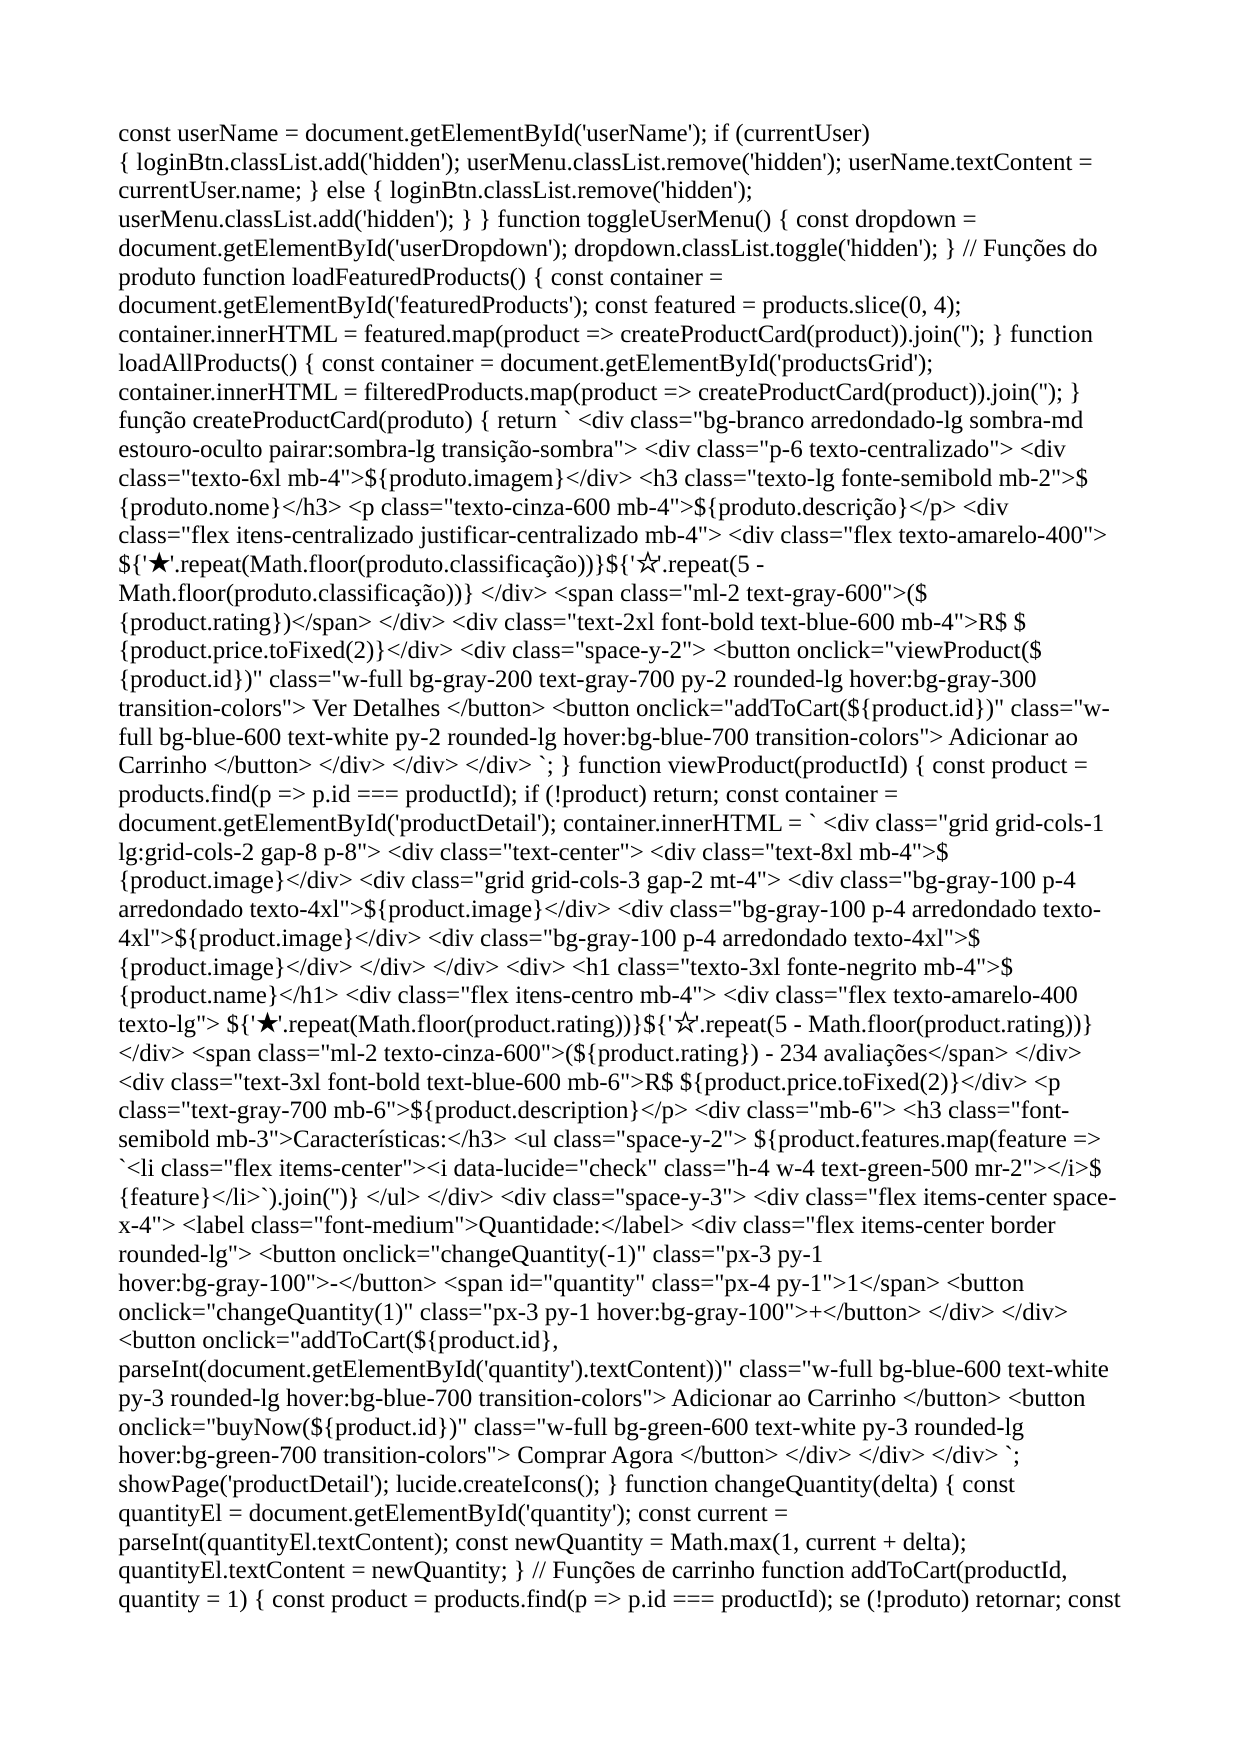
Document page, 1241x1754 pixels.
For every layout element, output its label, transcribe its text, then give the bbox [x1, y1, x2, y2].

text <!DOCTYPE html> <html lang="pt-BR"> <head> <meta charset="UTF-8"> <meta name="viewport" content="width=device-width, initial-scale=1.0"> <title>TechStore - E-commerce Completo</title> <script src="https://cdn.tailwindcss.com"></script> <script src="https://unpkg.com/lucide@latest/dist/umd/lucide.js"></script> <style> .fade-in { animação: fadeIn 0.3s ease-in; } @keyframes fadeIn { de { opacidade: 0; transformação: translateY(10px); } para { opacidade: 1; transformação: translateY(0); } } .slide-in { animação: slideIn 0.3s ease-out; } @keyframes slideIn { de { transformar: traduzirX(100%); } para { transformar: traduzirX(0); } } .cart-badge { animação: salto 0,5s entrada-saída gradual; } @keyframes salto { 0%, 100% { transformar: escala(1); } 50% { transformar: escala(1,2); } } </style> </head> <body class="bg-gray-50"> <!-- Cabeçalho --> <header class="bg-white shadow-md sticky top-0 z-50"> <div class="container mx-auto px-4 py-3"> <div class="flex items-center justify-between"> <div class="flex items-center space-x-4"> <h1 class="text-2xl font-bold text-blue-600 cursor-pointer" onclick="showPage('home')">TechStore</h1> <nav class="hidden md:flex space-x-6"> <a href="#" onclick="showPage('home')" class="text-gray-700 hover:text-blue-600 transition-colors">Início</a> <a href="#" onclick="showPage('products')" class="text-gray-700 hover:text-blue-600 transition-colors">Produtos</a> <a href="#" onclick="showPage('about')" class="text-gray-700 hover:text-blue-600 transition-colors">Sobre</a> <a href="#" onclick="showPage('contact')" class="text-gray-700 hover:text-blue-600 transition-colors">Contato</a> </nav> </div> <div class="flex items-center space-x-4"> <div class="relative"> <input type="text" id="searchInput" placeholder="Buscar produtos..." class="pl-10 pr-4 py-2 border rounded-lg focus:outline-none focus:ring-2 focus:ring-blue-500" onkeyup="searchProducts(event)"> <i data-lucide="search" class="absolute left-3 top-2.5 h-4 w-4 texto-cinza-400"></i> </div> <div class="relativo"> ​​<button onclick="mostrarPágina('carrinho')" class="relativo p-2 texto-cinza-700 hover:texto-azul-600 cores-de-transição"> <i dados-lúcidos="carrinho-de-compras" class="h-6 w-6"></i> <span id="cartBadge" class="absoluto -topo-2 -direita-2 bg-vermelho-500 texto-branco texto-xs arredondado-cheio h-5 w-5 itens flexíveis centralizar justificar-centralizar">0</span> </button> </div> <div class="itens flexíveis centralizar espaço-x-2"> <button id="loginBtn" onclick="mostrarPágina('login')" class="bg-azul-600 texto-branco px-4 py-2 arredondado-lg hover:bg-azul-700 transition-colors">Entrar</button> <button id="userMenu" onclick="toggleUserMenu()" class="hidden bg-gray-200 text-gray-700 px-4 py-2 rounded-lg hover:bg-gray-300 transition-colors"> <span id="userName"></span> </button> <div id="userDropdown" class="hidden absolute right-0 top-12 bg-white shadow-lg rounded-lg py-2 w-48"> <a href="#" onclick="showPage('profile')" class="block px-4 py-2 text-gray-700 hover:bg-gray-100">Meu Perfil</a> <a href="#" onclick="showPage('orders')" class="block px-4 py-2 text-gray-700 hover:bg-gray-100">Meus Pedidos</a> <a href="#" onclick="logout()" class="block px-4 py-2 text-gray-700 hover:bg-gray-100">Sair</a> </div> </div> </div> </div> </div> </div> </header> <!-- Conteúdo principal --> <main id="mainContent" class="min-h-screen"> <!-- Página inicial --> <div id="homePage" class="page"> <!-- Seção Hero --> <section class="bg-gradient-to-r from-blue-600 to-purple-600 text-white py-20"> <div class="container mx-auto px-4 text-center"> <h2 class="text-5xl font-bold mb-6">Tecnologia de Ponta</h2> <p class="text-xl mb-8">Descubra os melhores produtos de tecnologia com preços incríveis</p> <button onclick="showPage('products')" class="bg-white text-blue-600 px-8 py-3 rounded-lg font-semibold hover:bg-gray-100 transition-colors"> Ver Produtos </button> </div> </section> <!-- Produtos em Destaque --> <section class="py-16"> <div class="container mx-auto px-4"> <h3 class="text-3xl font-bold text-center mb-12">Produtos em Destaque</h3> <div id="featuredProducts" class="grid grid-cols-1 md:grid-cols-2 lg:grid-cols-4 gap-8"> <!-- Os produtos serão carregados aqui --> </div> </div> </section> <!-- Recursos --> <section class="bg-white py-16"> <div class="container mx-auto px-4"> <div class="grid grid-cols-1 md:grid-cols-3 gap-8"> <div class="text-center"> <div class="bg-blue-100 w-16 h-16 rounded-full flex items-center justify-center mx-auto mb-4"> <i data-lucide="truck" class="h-8 w-8 text-blue-600"></i> </div> <h4 class="text-xl font-semibold mb-2">Entrega Rápida</h4> <p class="text-gray-600">Receba seus produtos em até 24h</p> </div> <div class="text-center"> <div class="bg-green-100 w-16 h-16 rounded-full flex items-center justify-center mx-auto mb-4"> <i data-lucide="shield-check" class="h-8 w-8 text-green-600"></i> </div> <h4 class="text-xl font-semibold mb-2">Compra Segura</h4> <p class="text-gray-600">Seus dados protegidos com criptografia</p> </div> <div class="text-center"> <div class="bg-purple-100 w-16 h-16 rounded-full flex items-center justify-center mx-auto mb-4"> <i data-lucide="headphones" class="h-8 w-8 text-purple-600"></i> </div> <h4 class="text-xl font-semibold mb-2">Suporte 24 horas por dia, 7 dias por semana</h4> <p class="text-gray-600">Atendimento sempre disponível</p> </div> </div> </div> </section> </div> <!-- Página de Produtos --> <div id="productsPage" class="page hidden"> <div class="container mx-auto px-4 py-8"> <div class="flex flex-col lg:flex-row gap-8"> <!-- Barra lateral de filtros --> <div class="lg:w-1/4"> <div class="bg-white p-6 rounded-lg shadow-md"> <h3 class="text-lg font-semibold mb-4">Filtros</h3> <div class="mb-6"> <h4 class="font-medium mb-2">Categoria</h4> <div class="space-y-2"> <label class="flex items-center"> <input type="checkbox" class="category-filter" value="smartphones" onchange="filterProducts()"> <span class="ml-2">Smartphones</span> </label> <label class="flex items-center"> <input type="checkbox" class="category-filter" value="laptops" onchange="filterProducts()"> <span class="ml-2">Laptops</span> </label> <label class="flex items-center"> <input type="checkbox" class="category-filter" value="acessórios" onchange="filterProducts()"> <span class="ml-2">Acessórios</span> </label> </div> </div> <div class="mb-6"> <h4 class="font-medium mb-2">Faça uma compra</h4> <div class="space-y-2"> <label class="flex items-center"> <input type="radio" name="priceRange" value="0-500" onchange="filterProducts()"> <span class="ml-2">R$ 0 - R$ 500</span> </label> <label class="flex items-center"> <input type="radio" name="priceRange" value="500-1000" onchange="filterProducts()"> <span class="ml-2">R$ 500 - R$ 1.000</span> </label> <label class="flex items-center"> <input type="radio" name="priceRange" value="1000+" onchange="filterProducts()"> <span class="ml-2">R$ 1.000+</span> </label> </div> </div> <button onclick="clearFilters()" class="w-full bg-gray-200 text-gray-700 py-2 rounded-lg hover:bg-gray-300 transition-colors"> Limpar Filtros </button> </div> </div> <!-- Grade de Produtos --> <div class="lg:w-3/4"> <div class="flex justify-between items-center mb-6"> <h2 class="text-2xl font-bold">Todos os Produtos</h2> <select id="sortSelect" onchange="sortProducts()" class="border rounded-lg px-3 py-2"> <option value="name">Ordenar por Nome</option> <option value="price-low">Menor Preço</option> <option value="price-high">Maior Preço</option> <option value="rating">Melhor Avaliação</option> </select> </div> <div id="productsGrid" class="grid grid-cols-1 md:grid-cols-2 lg:grid-cols-3 gap-6"> <!-- Os produtos serão carregados aqui --> </div> </div> </div> </div> </div> <!-- Página de Detalhes do Produto --> <div id="productDetailPage" class="page hidden"> <div class="container mx-auto px-4 py-8"> <div id="productDetail" class="bg-white rounded-lg shadow-md overflow-hidden"> <!-- O conteúdo de detalhes do produto será carregado aqui --> </div> </div> </div> <!-- Página do carrinho --> <div id="cartPage" class="page hidden"> <div class="container mx-auto px-4 py-8"> <h2 class="text-3xl font-bold mb-8">Seu carrinho</h2> <div class="grid grid-cols-1 lg:grid-cols-3 gap-8"> <div class="lg:col-span-2"> <div id="cartItems" class="space-y-4"> <!-- Os itens do carrinho serão carregados aqui --> </div> </div> <div class="lg:col-span-1"> <div class="bg-white p-6 rounded-lg shadow-md"> <h3 class="text-xl font-semibold mb-4">Resumo do pedido</h3> <div class="space-y-2 mb-4"> <div class="flex justify-between"> <span>Subtotal:</span> <span id="cartSubtotal">R$ 0,00</span> </div> <div class="flex justify-between"> <span>Frete:</span> <span id="cartFrete">R$ 0,00</span> </div> <hr> <div class="flex justify-between font-semibold text-lg"> <span>Total:</span> <span id="cartTotal">R$ 0,00</span> </div> </div> <button onclick="showPage('checkout')" class="w-full bg-blue-600 text-white py-3 rounded-lg hover:bg-blue-700 transition-colors"> Finalizar Compra </button> </div> </div> </div> </div> </div> </div> <!-- Página de Checkout --> <div id="checkoutPage" class="page hidden"> <div class="container mx-auto px-4 py-8"> <h2 class="text-3xl font-bold mb-8">Finalizar Compra</h2> <div class="grid grid-cols-1 lg:grid-cols-2 gap-8"> <div> <form id="checkoutForm" class="space-y-6"> <div class="bg-white p-6 rounded-lg shadow-md"> <h3 class="text-xl font-semibold mb-4">Dados de Entrega</h3> <div class="grid grid-cols-1 md:grid-cols-2 gap-4"> <input type="text" placeholder="Nome Completo" required class="border rounded-lg px-3 py-2"> <input type="email" placeholder="E-mail" required class="border rounded-lg px-3 py-2"> <input type="tel" placeholder="Telefone" required class="border rounded-lg px-3 py-2"> <input type="text" placeholder="CEP" required class="border rounded-lg px-3 py-2"> <input type="text" placeholder="Endereço" require class="md:col-span-2 border rounded-lg px-3 py-2"> <input type="text" placeholder="Cidade" required class="border rounded-lg px-3 py-2"> <input type="text" placeholder="Estado" required class="border rounded-lg px-3 py-2"> </div> </div> <div class="bg-white p-6 rounded-lg shadow-md"> <h3 class="text-xl font-semibold mb-4">Forma de Pagamento</h3> <div class="space-y-3"> <label class="flex items-center"> <input type="radio" name="payment" value="credit" checked> <span class="ml-2">Cartão de Crédito</span> </label> <label class="flex items-center"> <input type="radio" name="payment" value="debit"> <span class="ml-2">Cartão de Débito</span> </label> <label class="flex items-center"> <input type="radio" name="payment" value="pix"> <span class="ml-2">PIX</span> </label> </div> </div> </div> </form> </div> <div> <div class="bg-white p-6 rounded-lg shadow-md"> <h3 class="text-xl font-semibold mb-4">Resumo do Pedido</h3> <div id="checkoutSummary"> <!-- O resumo do pedido será carregado aqui --> </div> <button onclick="processOrder()" class="w-full bg-green-600 text-white py-3 rounded-lg hover:bg-green-700 transition-colors mt-4"> Confirmar Pedido </button> </div> </div> </div> </div> </div> </div> <!-- Página de login --> <div id="loginPage" class="page hidden"> <div class="min-h-screen flex items-center justify-center bg-gray-50"> <div class="max-w-md w-full space-y-8"> <div class="text-center"> <h2 class="text-3xl font-bold text-gray-900">Entrar na sua conta</h2> <p class="mt-2 text-gray-600">Ou <a href="#" onclick="showPage('register')" class="text-blue-600 hover:text-blue-500">crie uma nova conta</a></p> </div> <form id="loginForm" class="mt-8 space-y-6" onsubmit="handleLogin(event)"> <div class="space-y-4"> <input type="email" required placeholder="Email" class="w-full px-3 py-2 borda borda-cinza-300 arredondado-lg foco:contorno-nenhum foco:anel-2 foco:anel-azul-500"> <input type="senha" obrigatório espaço reservado="Senha" class="w-full px-3 py-2 borda borda-cinza-300 arredondado-lg foco:contorno-nenhum foco:anel-2 foco:anel-azul-500"> </div> <button type="submit" class="w-full bg-azul-600 texto-branco py-2 arredondado-lg hover:bg-azul-700 cores-de-transição"> Entrar </button> </form> </div> </div> </div> <!-- Registrar Página --> <div id="registerPage" class="page hidden"> <div class="min-h-screen flex items-center justify-center bg-cinza-50"> <div class="max-w-md w-full space-y-8"> <div class="text-center"> <h2 class="text-3xl font-bold text-gray-900">Criar nova conta</h2> <p class="mt-2 text-gray-600">Ou <a href="#" onclick="showPage('login')" class="text-blue-600 hover:text-blue-500">faça login</a></p> </div> <form id="registerForm" class="mt-8 space-y-6" onsubmit="handleRegister(event)"> <div class="space-y-4"> <input type="text" required placeholder="Nome completo" class="w-full px-3 py-2 border border-gray-300 rounded-lg focus:outline-none focus:ring-2 focus:ring-blue-500"> <input type="email" required placeholder="Email" class="w-full px-3 py-2 border border-gray-300 rounded-lg focus:outline-none focus:ring-2 focus:ring-blue-500"> <input type="password" required placeholder="Senha" class="w-full px-3 py-2 border border-gray-300 rounded-lg focus:outline-none focus:ring-2 focus:ring-blue-500"> <input type="password" required placeholder="Confirmar senha" class="w-full px-3 py-2 border border-gray-300 rounded-lg focus:outline-none focus:ring-2 focus:ring-blue-500"> </div> <button type="submit" class="w-full bg-blue-600 text-white py-2 rounded-lg hover:bg-blue-700 transition-colors"> Criar Conta </button> </form> </div> </div> </div> <!-- Página de Perfil --> <div id="profilePage" class="page hidden"> <div class="container mx-auto px-4 py-8"> <h2 class="text-3xl font-bold mb-8">Meu Perfil</h2> <div class="grid grid-cols-1 lg:grid-cols-3 gap-8"> <div class="lg:col-span-2"> <div class="bg-white p-6 rounded-lg shadow-md"> <h3 class="text-xl font-semibold mb-4">Informações Pessoais</h3> <form id="profileForm" class="space-y-4"> <div class="grid grid-cols-1 md:grid-cols-2 gap-4"> <input type="text" placeholder="Nome" class="border arredondado-lg px-3 py-2"> <input type="email" placeholder="Email" class="border arredondado-lg px-3 py-2"> <input type="tel" placeholder="Telefone" class="border arredondado-lg px-3 py-2"> <input type="date" placeholder="Data de nascimento" class="border arredondado-lg px-3 py-2"> </div> <button type="submit" class="bg-blue-600 text-white px-6 py-2 arredondado-lg hover:bg-blue-700 transition-colors"> Salvar Alterações </button> </form> </div> </div> <div> <div class="bg-white p-6 rounded-lg shadow-md"> <h3 class="text-xl font-semibold mb-4">Estatísticas</h3> <div class="space-y-3"> <div class="flex justify-between"> <span>Pedidos realizados:</span> <span class="font-semibold">12</span> </div> <div class="flex justify-between"> <span>Gasto total:</span> <span class="font-semibold">R$ 2.450,00</span> </div> <div class="flex justify-between"> <span>Membro desde:</span> <span class="font-semibold">Janeiro de 2024</span> </div> </div> </div> </div> </div> </div> </div> <!-- Página de Pedidos --> <div id="ordersPage" class="page hidden"> <div class="container mx-auto px-4 py-8"> <h2 class="text-3xl font-bold mb-8">Meus Pedidos</h2> <div id="ordersList" class="space-y-4"> <!-- Os pedidos serão carregados aqui --> </div> </div> </div> <!-- Página Sobre --> <div id="aboutPage" class="page hidden"> <div class="container mx-auto px-4 py-8"> <div class="max-w-4xl mx-auto"> <h2 class="text-4xl font-bold text-center mb-8">Sobre a TechStore</h2> <div class="bg-white rounded-lg shadow-md p-8"> <p class="text-lg text-gray-700 mb-6"> A TechStore é uma empresa líder no mercado de tecnologia, oferecendo os melhores produtos com qualidade garantida e preços competitivos. Desde 2020, temos o compromisso de trazer inovação e tecnologia de ponta para nossos clientes.</p> <div class="grid grid-cols-1 md:grid-cols-3 gap-8 mt-8"> <div class="text-center"> <div class="text-3xl font-bold text-blue-600 mb-2">Mais de 50 mil</div> <div class="text-gray-600">Clientes Satisfeitos</div> </div> <div class="text-center"> <div class="text-3xl font-bold text-blue-600 mb-2">Mais de 1000</div> <div class="text-gray-600">Produtos Disponíveis</div> </div> <div class="text-center"> <div class="text-3xl font-bold text-blue-600 mb-2">24 horas por dia, 7 dias por semana</div> <div class="text-gray-600">Suporte Técnico</div> </div> </div> </div> </div> </div> </div> </div> </div> <!-- Página de contato --> <div id="contactPage" class="page hidden"> <div class="container mx-auto px-4 py-8"> <h2 class="text-3xl font-bold text-center mb-8">Entrar em contato</h2> <div class="grid grid-cols-1 lg:grid-cols-2 gap-8"> <div class="bg-white p-6 rounded-lg shadow-md"> <h3 class="text-xl font-semibold mb-4">Enviar uma mensagem</h3> <form id="contactForm" class="space-y-4" onsubmit="handleContact(event)"> <input type="text" placeholder="Nome" required class="w-full border rounded-lg px-3 py-2"> <input type="email" placeholder="Email" required class="w-full border rounded-lg px-3 py-2"> <input type="text" placeholder="Assunto" obrigatório class="w-full border rounded-lg px-3 py-2"> <textarea placeholder="Mensagem" rows="5" obrigatório class="w-full border rounded-lg px-3 py-2"></textarea> <button type="submit" class="bg-blue-600 text-white px-6 py-2 rounded-lg hover:bg-blue-700 transition-colors"> Enviar Mensagem </button> </form> </div> <div class="bg-white p-6 rounded-lg shadow-md"> <h3 class="text-xl font-semibold mb-4">Informações de Contato</h3> <div class="space-y-4"> <div class="flex items-center"> <i data-lucide="map-pin" class="h-5 w-5 text-blue-600 mr-3"></i> <span>Rua da Tecnologia, 123 - São Paulo, SP</span> </div> <div class="flex items-center"> <i data-lucide="phone" class="h-5 w-5 text-blue-600 mr-3"></i> <span>(11) 9999-9999</span> </div> <div class="flex items-center"> <i data-lucide="mail" class="h-5 w-5 text-blue-600 mr-3"></i> <span>contato@techstore.com</span> </div> <div class="flex items-center"> <i data-lucide="clock" class="h-5 w-5 text-blue-600 mr-3"></i> <span>Seg-Sex: 9h às 18h</span> </div> </div> </div> </div> </div> </div> </div> </main> <!-- Footer --> <footer class="bg-gray-800 text-white py-12"> <div class="container mx-auto px-4"> <div class="grid grid-cols-1 md:grid-cols-4 gap-8"> <div> <h3 class="text-xl font-bold mb-4">TechStore</h3> <p class="text-gray-400">Sua loja de tecnologia de confiança</p> </div> <div> <h4 class="font-semibold mb-4">Links Rápidos</h4> <ul class="space-y-2 text-gray-400"> <li><a href="#" onclick="showPage('home')" class="hover:text-white">Início</a></li> <li><a href="#" onclick="showPage('products')" class="hover:text-white">Produtos</a></li> <li><a href="#" onclick="showPage('about')" class="hover:text-white">Sobre</a></li> <li><a href="#" onclick="showPage('contact')" class="hover:text-white">Contato</a></li> </ul> </div> <div> <h4 class="font-semibold mb-4">Categorias</h4> <ul class="space-y-2 text-gray-400"> <li><a href="#" class="hover:text-white">Smartphones</a></li> <li><a href="#" class="hover:text-white">Laptops</a></li> <li><a href="#" class="hover:text-white">Acessórios</a></li> <li><a href="#" class="hover:text-white">Jogos</a></li> </ul> </div> <div> <h4 class="font-semibold mb-4">Contato</h4> <ul class="space-y-2 text-gray-400"> <li>(11) 9999-9999</li> <li>contato@techstore.com</li> <li>São Paulo, SP</li> </ul> </div> </div> <div class="border-t border-gray-700 mt-8 pt-8 text-center text-gray-400"> <p>© 2024 TechStore. Todos os direitos reservados.</p> </div> </div> </footer> <!-- Notificação Toast --> <div id="toast" class="fixed top-4 right-4 bg-green-500 text-white px-6 py-3 rounded-lg shadow-lg transform translate-x-full transition-transform duration-300 z-50"> <span id="toastMessage"></span> </div> <script> // Exemplo de dados do produto const products = [ { id: 1, nome: "iPhone 15 Pro", preço: 1299,99, categoria: "smartphones", imagem: "📱", classificação: 4,8, descrição: "O mais avançado iPhone com chip A17 Pro e câmera profissional.", características: ["Chip A17 Pro", "Câmera 48MP", "Tela Super Retina XDR", "5G"] }, { id: 2, nome: "MacBook Air M2", preço: 1899,99, categoria: "laptops",imagem: "💻", classificação: 4,9, descrição: "Ultrabook poderoso com chip M2 da Apple.", características: ["Chip M2", "13,6 polegadas", "18h de bateria", "8GB RAM"] }, { id: 3, nome: "AirPods Pro", preço: 349,99, categoria: "acessorios", imagem: "🎧", classificação: 4,7, descrição: "Fones sem fio com cancelamento ativo de ruído. 3", "Câmera 200MP", "Tela Dynamic AMOLED", "Galaxy AI"] }, { id: 5, nome: "Dell XPS 13", preço: 1599,99, categoria: "laptops", imagem: "💻", classificação: 4,5, descrição: "Notebook ultrafino com desempenho excepcional.", características: ["Intel Core i7", "13,4 polegadas", "16GB RAM", "512GB SSD"] }, { id: 6, nome: "Apple Watch Series 9", preço: 499,99, categoria: "acessorios", imagem: "⌚", classificação: 4,8, descrição: "Smartwatch mais avançado da Apple.", características: ["Chip S9", "Tela Always-On", "GPS", "Monitoramento de saúde"] } ]; // Estado do aplicativo let currentUser = JSON.parse(localStorage.getItem('currentUser')) || null; let cart = JSON.parse(localStorage.getItem('cart')) || []; let orders = JSON.parse(localStorage.getItem('orders')) || []; let filteredProducts = [...products]; // Inicializar aplicativo document.addEventListener('DOMContentLoaded', function() { lucide.createIcons(); updateCartBadge(); updateUserInterface(); loadFeaturedProducts(); loadAllProducts(); showPage('home'); }); // Navegação de página function showPage(pageId) { // Ocultar todas as páginas document.querySelectorAll('.page').forEach(page => { page.classList.add('hidden'); }); // Mostrar a página selecionada const targetPage = document.getElementById(pageId + 'Page'); if (targetPage) { targetPage.classList.remove('hidden'); targetPage.classList.add('fade-in'); // Carregar conteúdo específico da página switch(pageId) { case 'cart': loadCartItems(); break; case 'checkout': loadCheckoutSummary(); break; case 'orders': loadOrders(); break; case 'products': loadAllProducts(); break; } } } // Função de autenticação do usuário handleLogin(event) { event.preventDefault(); const formData = new FormData(event.target); const email = formData.get('email') || event.target.querySelector('input[type="email"]').value; const password = formData.get('password') || event.target.querySelector('input[type="password"]').value; // Simula login (no aplicativo real, seria uma chamada de API) const user = { id: 1, name: "João Silva", email: email }; currentUser = user; localStorage.setItem('currentUser', JSON.stringify(user)); updateUserInterface(); showToast('Login realizado com sucesso!'); showPage('home'); } function handleRegister(event) { event.preventDefault(); const inputs = event.target.querySelectorAll('input'); const name = inputs[0].value; const email = inputs[1].value; const password = inputs[2].value; const confirmPassword = inputs[3].value; if (password !== confirmPassword) { showToast('Senhas não coincidem!', 'error'); return; } // Simular cadastro const user = { id: Date.now(), name: name, email: email }; currentUser = user; localStorage.setItem('currentUser', JSON.stringify(user)); updateUserInterface(); showToast('Conta criada com sucesso!'); showPage('home'); } function logout() { currentUser = null; localStorage.removeItem('currentUser'); updateUserInterface(); showToast('Logout realizado com sucesso!'); showPage('home'); } function updateUserInterface() { const loginBtn = document.getElementById('loginBtn'); const userMenu = document.getElementById('userMenu'); const userName = document.getElementById('userName'); if (currentUser) { loginBtn.classList.add('hidden'); userMenu.classList.remove('hidden'); userName.textContent = currentUser.name; } else { loginBtn.classList.remove('hidden'); userMenu.classList.add('hidden'); } } function toggleUserMenu() { const dropdown = document.getElementById('userDropdown'); dropdown.classList.toggle('hidden'); } // Funções do produto function loadFeaturedProducts() { const container = document.getElementById('featuredProducts'); const featured = products.slice(0, 4); container.innerHTML = featured.map(product => createProductCard(product)).join(''); } function loadAllProducts() { const container = document.getElementById('productsGrid'); container.innerHTML = filteredProducts.map(product => createProductCard(product)).join(''); } função createProductCard(produto) { return ` <div class="bg-branco arredondado-lg sombra-md estouro-oculto pairar:sombra-lg transição-sombra"> <div class="p-6 texto-centralizado"> <div class="texto-6xl mb-4">${produto.imagem}</div> <h3 class="texto-lg fonte-semibold mb-2">${produto.nome}</h3> <p class="texto-cinza-600 mb-4">${produto.descrição}</p> <div class="flex itens-centralizado justificar-centralizado mb-4"> <div class="flex texto-amarelo-400"> ${'★'.repeat(Math.floor(produto.classificação))}${'☆'.repeat(5 - Math.floor(produto.classificação))} </div> <span class="ml-2 text-gray-600">(${product.rating})</span> </div> <div class="text-2xl font-bold text-blue-600 mb-4">R$ ${product.price.toFixed(2)}</div> <div class="space-y-2"> <button onclick="viewProduct(${product.id})" class="w-full bg-gray-200 text-gray-700 py-2 rounded-lg hover:bg-gray-300 transition-colors"> Ver Detalhes </button> <button onclick="addToCart(${product.id})" class="w-full bg-blue-600 text-white py-2 rounded-lg hover:bg-blue-700 transition-colors"> Adicionar ao Carrinho </button> </div> </div> </div> `; } function viewProduct(productId) { const product = products.find(p => p.id === productId); if (!product) return; const container = document.getElementById('productDetail'); container.innerHTML = ` <div class="grid grid-cols-1 lg:grid-cols-2 gap-8 p-8"> <div class="text-center"> <div class="text-8xl mb-4">${product.image}</div> <div class="grid grid-cols-3 gap-2 mt-4"> <div class="bg-gray-100 p-4 arredondado texto-4xl">${product.image}</div> <div class="bg-gray-100 p-4 arredondado texto-4xl">${product.image}</div> <div class="bg-gray-100 p-4 arredondado texto-4xl">${product.image}</div> </div> </div> <div> <h1 class="texto-3xl fonte-negrito mb-4">${product.name}</h1> <div class="flex itens-centro mb-4"> <div class="flex texto-amarelo-400 texto-lg"> ${'★'.repeat(Math.floor(product.rating))}${'☆'.repeat(5 - Math.floor(product.rating))} </div> <span class="ml-2 texto-cinza-600">(${product.rating}) - 234 avaliações</span> </div> <div class="text-3xl font-bold text-blue-600 mb-6">R$ ${product.price.toFixed(2)}</div> <p class="text-gray-700 mb-6">${product.description}</p> <div class="mb-6"> <h3 class="font-semibold mb-3">Características:</h3> <ul class="space-y-2"> ${product.features.map(feature => `<li class="flex items-center"><i data-lucide="check" class="h-4 w-4 text-green-500 mr-2"></i>${feature}</li>`).join('')} </ul> </div> <div class="space-y-3"> <div class="flex items-center space-x-4"> <label class="font-medium">Quantidade:</label> <div class="flex items-center border rounded-lg"> <button onclick="changeQuantity(-1)" class="px-3 py-1 hover:bg-gray-100">-</button> <span id="quantity" class="px-4 py-1">1</span> <button onclick="changeQuantity(1)" class="px-3 py-1 hover:bg-gray-100">+</button> </div> </div> <button onclick="addToCart(${product.id}, parseInt(document.getElementById('quantity').textContent))" class="w-full bg-blue-600 text-white py-3 rounded-lg hover:bg-blue-700 transition-colors"> Adicionar ao Carrinho </button> <button onclick="buyNow(${product.id})" class="w-full bg-green-600 text-white py-3 rounded-lg hover:bg-green-700 transition-colors"> Comprar Agora </button> </div> </div> </div> `; showPage('productDetail'); lucide.createIcons(); } function changeQuantity(delta) { const quantityEl = document.getElementById('quantity'); const current = parseInt(quantityEl.textContent); const newQuantity = Math.max(1, current + delta); quantityEl.textContent = newQuantity; } // Funções de carrinho function addToCart(productId, quantity = 1) { const product = products.find(p => p.id === productId); se (!produto) retornar; const existingItem = cart.find(item => item.id === productId); se (existingItem) { existingItem.quantity += quantity; } senão { cart.push({ id: productId, nome: product.name, preço: product.price, imagem: product.image, quantidade: quantidade }); } localStorage.setItem('cart', JSON.stringify(cart)); updateCartBadge(); showToast(`${product.name} adicionado ao carrinho!`); } function removeFromCart(productId) { cart = cart.filter(item => item.id !== productId); localStorage.setItem('cart', JSON.stringify(cart)); updateCartBadge(); loadCartItems(); showToast('Item removido do carrinho!'); } function updateCartQuantity(productId, quantity) { const item = cart.find(item => item.id === productId); if (item) { item.quantity = Math.max(1, quantity); localStorage.setItem('cart', JSON.stringify(cart)); updateCartBadge(); loadCartItems(); } } function updateCartBadge() { const badge = document.getElementById('cartBadge'); const totalItems = carrinho.reduce((soma, item) => soma + item.quantidade, 0); badge.textContent = totalItems; badge.classList.add('emblema-do-carrinho'); setTimeout(() => badge.classList.remove('emblema-do-carrinho'), 500); } function loadCartItems() { const container = document.getElementById('itens-do-carrinho'); const subtotalEl = document.getElementById('subtotal-do-carrinho'); const shippingEl = document.getElementById('envio-do-carrinho'); const totalEl = document.getElementById('total-do-carrinho'); if (cart.length === 0) { container.innerHTML = ` <div class="text-center py-8"> <div class="text-6xl mb-4">🛒</div> <h3 class="text-xl font-semibold mb-2">Seu carrinho está vazio</h3> <p class="text-gray-600 mb-4">Adicione alguns produtos incríveis!</p> <button onclick="showPage('products')" class="bg-blue-600 text-white px-6 py-2 rounded-lg hover:bg-blue-700 transition-colors"> Ver Produtos </button> </div> `; subtotalEl.textContent = 'R$ 0,00'; shippingEl.textContent = 'R$ 0,00'; totalEl.textContent = 'R$ 0,00'; return; } container.innerHTML = carrinho.mapa(item => ` <div class="bg-branco p-4 arredondado-lg sombra-md"> <div class="flex itens-centro espaço-x-4"> <div class="texto-4xl">${item.image}</div> <div class="flex-1"> <h3 class="font-semibold">${item.nome}</h3> <p class="texto-cinza-600">R$ ${item.preço.para Corrigido(2)}</p> </div> <div class="flex items-center space-x-2"> <button onclick="updateCartQuantity(${item.id}, ${item.quantity - 1})" class="bg-gray-200 px-2 py-1 arredondado hover:bg-gray-300">-</button> <span class="px-3">${item.quantity}</span> <button onclick="updateCartQuantity(${item.id}, ${item.quantity + 1})" class="bg-gray-200 px-2 py-1 arredondado hover:bg-gray-300">+</button> </div> <div class="text-lg font-semibold">R$ ${(item.price * item.quantity).paraCorrigido(2)}</div> <button onclick="removeFromCart(${item.id})" class="text-red-500 hover:text-red-700"> <i data-lucide="trash-2" class="h-5 w-5"></i> </button> </div> </div> `).join(''); const subtotal = cart.reduce((soma, item) => soma + (item.preço * item.quantidade), 0); const frete = subtotal > 500 ? 0 : 50; const total = subtotal + frete; subtotalEl.textContent = `R$ ${subtotal.toFixed(2)}`; shippingEl.textContent = frete === 0 ? 'Grátis': `R$ ${shipping.toFixed(2)}`; totalEl.textContent = `R$ ${total.toFixed(2)}`; lucide.createIcons(); } function buyNow(productId) { addToCart(productId); showPage('checkout'); } // Funções de checkout function loadCheckoutSummary() { const container = document.getElementById('checkoutSummary'); const subtotal = cart.reduce((sum, item) => sum + (item.price * item.quantity), 0); const shipping = subtotal > 500 ? 0 : 50; const total = subtotal + shipping; container.innerHTML = ` <div class="space-y-3"> ${cart.map(item => ` <div class="flex justify-between"> <span>${item.name} x${item.quantity}</span> <span>R$ ${(item.price * item.quantity).toFixed(2)}</span> </div> `).join('')} <hr> <div class="flex justify-between"> <span>Subtotal:</span> <span>R$ ${subtotal.toFixed(2)}</span> </div> <div class="flex justify-between"> <span>Frete:</span> <span>${shipping === 0 ? 'Grátis' : `R$ ${shipping.toFixed(2)}`}</span> </div> <hr> <div class="flex justify-between font-semibold text-lg"> <span>Total:</span> <span>R$ ${total.toFixed(2)}</span> </div> </div> `; } function processOrder() { if (!currentUser) { showToast('Faça login para finalizar a compra!', 'error'); showPage('login'); return; } if (cart.length === 0) { showToast('Seu carrinho está vazio!', 'error'); return; } // Simular processamento de pedidos const order = { id: Date.now(), date: new Date().toLocaleDateString('pt-BR'), items: [...cart], total: cart.reduce((sum, item) => sum + (item.price * item.quantity), 0) + (cart.reduce((sum, item) => sum + (item.price * item.quantity), 0) > 500 ? 0 : 50), status: 'Confirmado' }; orders.push(order); localStorage.setItem('orders', JSON.stringify(orders)); // Limpar carrinho cart = []; localStorage.setItem('cart', JSON.stringify(cart)); updateCartBadge(); showToast('Pedido realizado com sucesso!'); showPage('orders'); } // Funções de pedidos function loadOrders() { const container = document.getElementById('ordersList'); if (orders.length === 0) { container.innerHTML = ` <div class="text-center py-8"> <div class="text-6xl mb-4">📦</div> <h3 class="text-xl font-semibold mb-2">Nenhum pedido encontrado</h3> <p class="text-gray-600 mb-4">Faça seu primeiro pedido!</p> <button onclick="showPage('products')" class="bg-blue-600 text-white px-6 py-2 rounded-lg hover:bg-blue-700 transition-colors"> Ver Produtos </button> </div> `; return; } container.innerHTML = orders.mapa(pedido => ` <div class="bg-branco p-6 arredondado-lg sombra-md"> <div class="flex justificar-entre itens-início mb-4"> <div> <h3 class="texto-lg fonte-semibold">Pedido #${order.id}</h3> <p class="texto-cinza-600">Dados: ${order.date}</p> </div> <span class="bg-verde-100 texto-verde-800 px-3 py-1 arredondado-texto completo-sm">${order.status}</span> </div> <div class="espaço-y-2 mb-4"> ${order.items.map(item => ` <div class="flex justificar-entre itens"> <span>${item.nome} x${item.quantidade}</span> <span>R$ ${(item.preço * item.quantidade).paraFixado(2)}</span> </div> `).join('')} </div> <div class="border-t pt-4"> <div class="flex justify-between font-semibold"> <span>Total:</span> <span>R$ ${order.total.toFixed(2)}</span> </div> </div> </div> `).join(''); } // Funções de pesquisa e filtro function searchProducts(event) { if (event.key === 'Enter' || event.type === 'input') { const query = event.target.value.toLowerCase(); filteredProducts = products.filter(product => product.name.toLowerCase().includes(query) || product.description.toLowerCase().includes(query) ); loadAllProducts(); } } função filterProducts() { const categoryFilters = Array.from(document.querySelectorAll('.category-filter:checked')).map(cb => cb.value); const priceRange = document.querySelector('input[name="priceRange"]:checked')?.value; filteredProducts = produtos.filter(produto => { const categoryMatch = categoryFilters.length === 0 || categoryFilters.includes(produto.categoria); deixe priceMatch = true; se (priceRange) { se (priceRange === '0-500') priceMatch = produto.preço <= 500; senão se (priceRange === '500-1000') priceMatch = produto.preço > 500 && produto.preço <= 1000; senão se (priceRange === '1000+') priceMatch = produto.preço > 1000; } retornar categoryMatch && priceMatch; }); loadAllProducts(); } função clearFilters() { document.querySelectorAll('.category-filter').forEach(cb => cb.checked = false); document.querySelectorAll('input[name="priceRange"]').forEach(rb => rb.checked = false); filteredProducts = [...products]; loadAllProducts(); } função sortProducts() { const sortBy = document.getElementById('sortSelect').value; switch(sortBy) { caso 'nome': filteredProducts.sort((a, b) => a.nome.localeCompare(b.nome)); quebra; caso 'preço-baixo': filteredProducts.sort((a, b) => a.preço - b.preço); quebra; case 'price-high': filteredProducts.sort((a, b) => b.price - a.price); break; case 'rating': filteredProducts.sort((a, b) => b.rating - a.rating); break; } loadAllProducts(); } // Formulário de contato function handleContact(event) { event.preventDefault(); showToast('Mensagem enviada com sucesso! Entraremos em contato em breve.'); event.target.reset(); } // Funções utilitárias function showToast(message, type = 'success') { const toast = document.getElementById('toast'); const toastMessage = document.getElementById('toastMessage'); toastMessage.textContent = message; toast.className = `fixed top-4 right-4 px-6 py-3 rounded-lg shadow-lg transform transition-transform duration-300 z-50 ${ type === 'error' ? 'bg-red-500' : 'bg-green-500' } text-white`; // Mostrar toast toast.style.transform = 'translateX(0)'; // Ocultar toast após 3 segundos setTimeout(() => { toast.style.transform = 'translateX(100%)'; }, 3000); } // Fecha menus suspensos ao clicar fora de document.addEventListener('click', function(event) { const userMenu = document.getElementById('userMenu'); const userDropdown = document.getElementById('userDropdown'); if (!userMenu.contains(event.target)) { userDropdown.classList.add('hidden'); } }); </script> <script>(function(){function c(){var b=a.contentDocument||a.contentWindow.document;if(b){var d=b.createElement('script');d.innerHTML="window.__CF$cv$params={r:'97aac0d411c7cb51',t:'MTc1NzEyODAxNi4wMDAwMDA='};var a=document.createElement('script');a.nonce='';a.src='/cdn-cgi/challenge-platform/scripts/jsd/main.js';document.getElementsByTagName('head')[0].appendChild(a);";b.getElementsByTagName('head')[0].appendChild(d)}}if(document.body){var a=document.createElement('iframe');a.height=1;a.width=1;a.style.position='absolute';a.style.top=0;a.style.left=0;a.style.border='none';a.style.visibility='hidden';document.body.appendChild(a);if('carregando'!==document.readyState)c();else if(window.addEventListener)document.addEventListener('DOMContentLoaded',c);else{var e=document.onreadystatechange||function(){};document.onreadystatechange=function(b){e(b);'carregando'!==document.readyState&&(document.onreadystatechange=e,c())}}}})();</script></body> </html> [118, 118, 1122, 1613]
